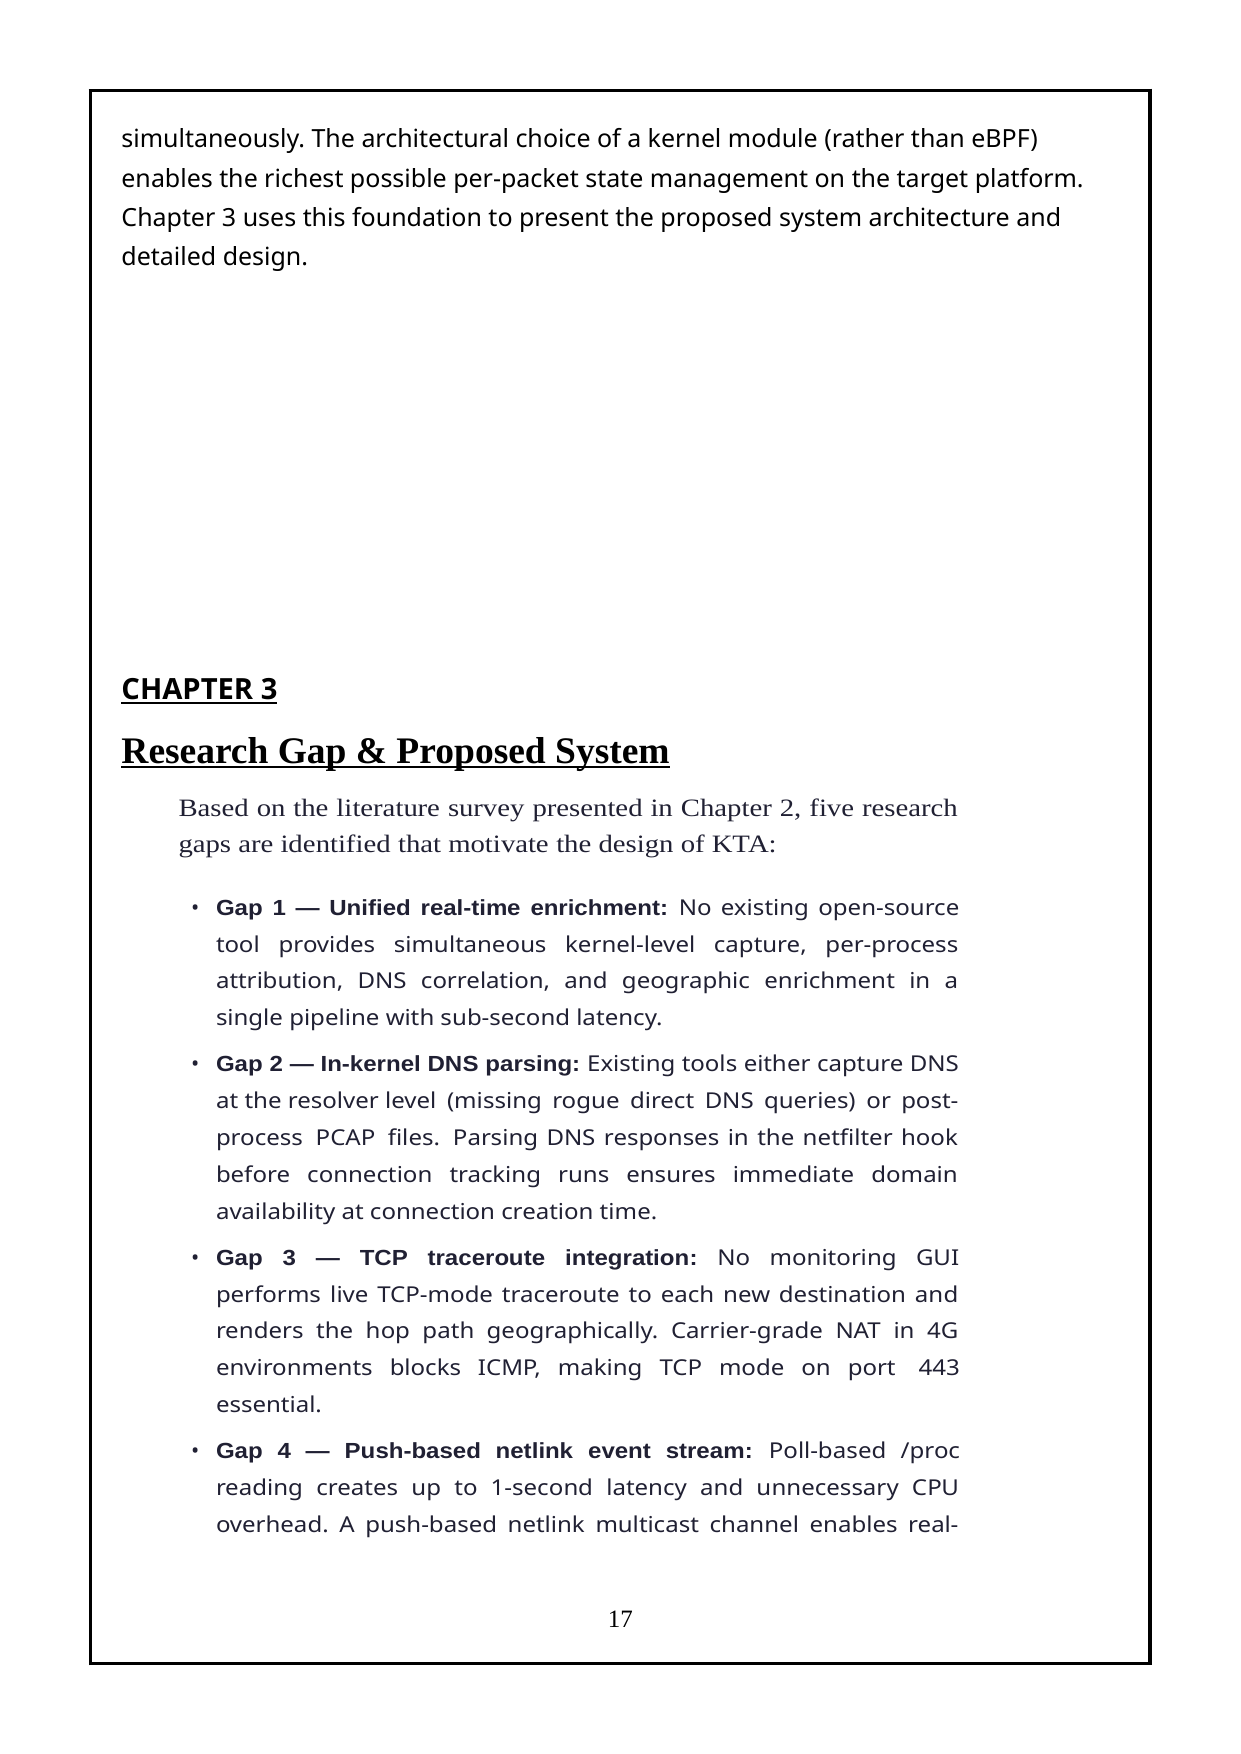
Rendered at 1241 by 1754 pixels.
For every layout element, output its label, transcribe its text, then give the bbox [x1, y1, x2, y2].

text Based on the literature survey presented in Chapter 2, five research gaps are identified that motivate the design of KTA: [178, 793, 959, 857]
list Gap 4 — Push-based netlink event stream: Poll-based /proc reading creates up to 1-second latency and unnecessary CPU overhead. A push-based netlink multicast channel enables real- [191, 1435, 960, 1539]
text Research Gap & Proposed System [121, 729, 1119, 772]
text CHAPTER 3 [121, 669, 1119, 708]
list Gap 2 — In-kernel DNS parsing: Existing tools either capture DNS at the resolver level (missing rogue direct DNS queries) or post-process PCAP files. Parsing DNS responses in the netfilter hook before connection tracking runs ensures immediate domain availability at connection creation time. [191, 1048, 959, 1226]
list Gap 1 — Unified real-time enrichment: No existing open-source tool provides simultaneous kernel-level capture, per-process attribution, DNS correlation, and geographic enrichment in a single pipeline with sub-second latency. [191, 892, 959, 1032]
text simultaneously. The architectural choice of a kernel module (rather than eBPF) enables the richest possible per-packet state management on the target platform. Chapter 3 uses this foundation to present the proposed system architecture and detailed design. [121, 121, 1119, 273]
list Gap 3 — TCP traceroute integration: No monitoring GUI performs live TCP-mode traceroute to each new destination and renders the hop path geographically. Carrier-grade NAT in 4G environments blocks ICMP, making TCP mode on port 443 essential. [191, 1242, 959, 1419]
